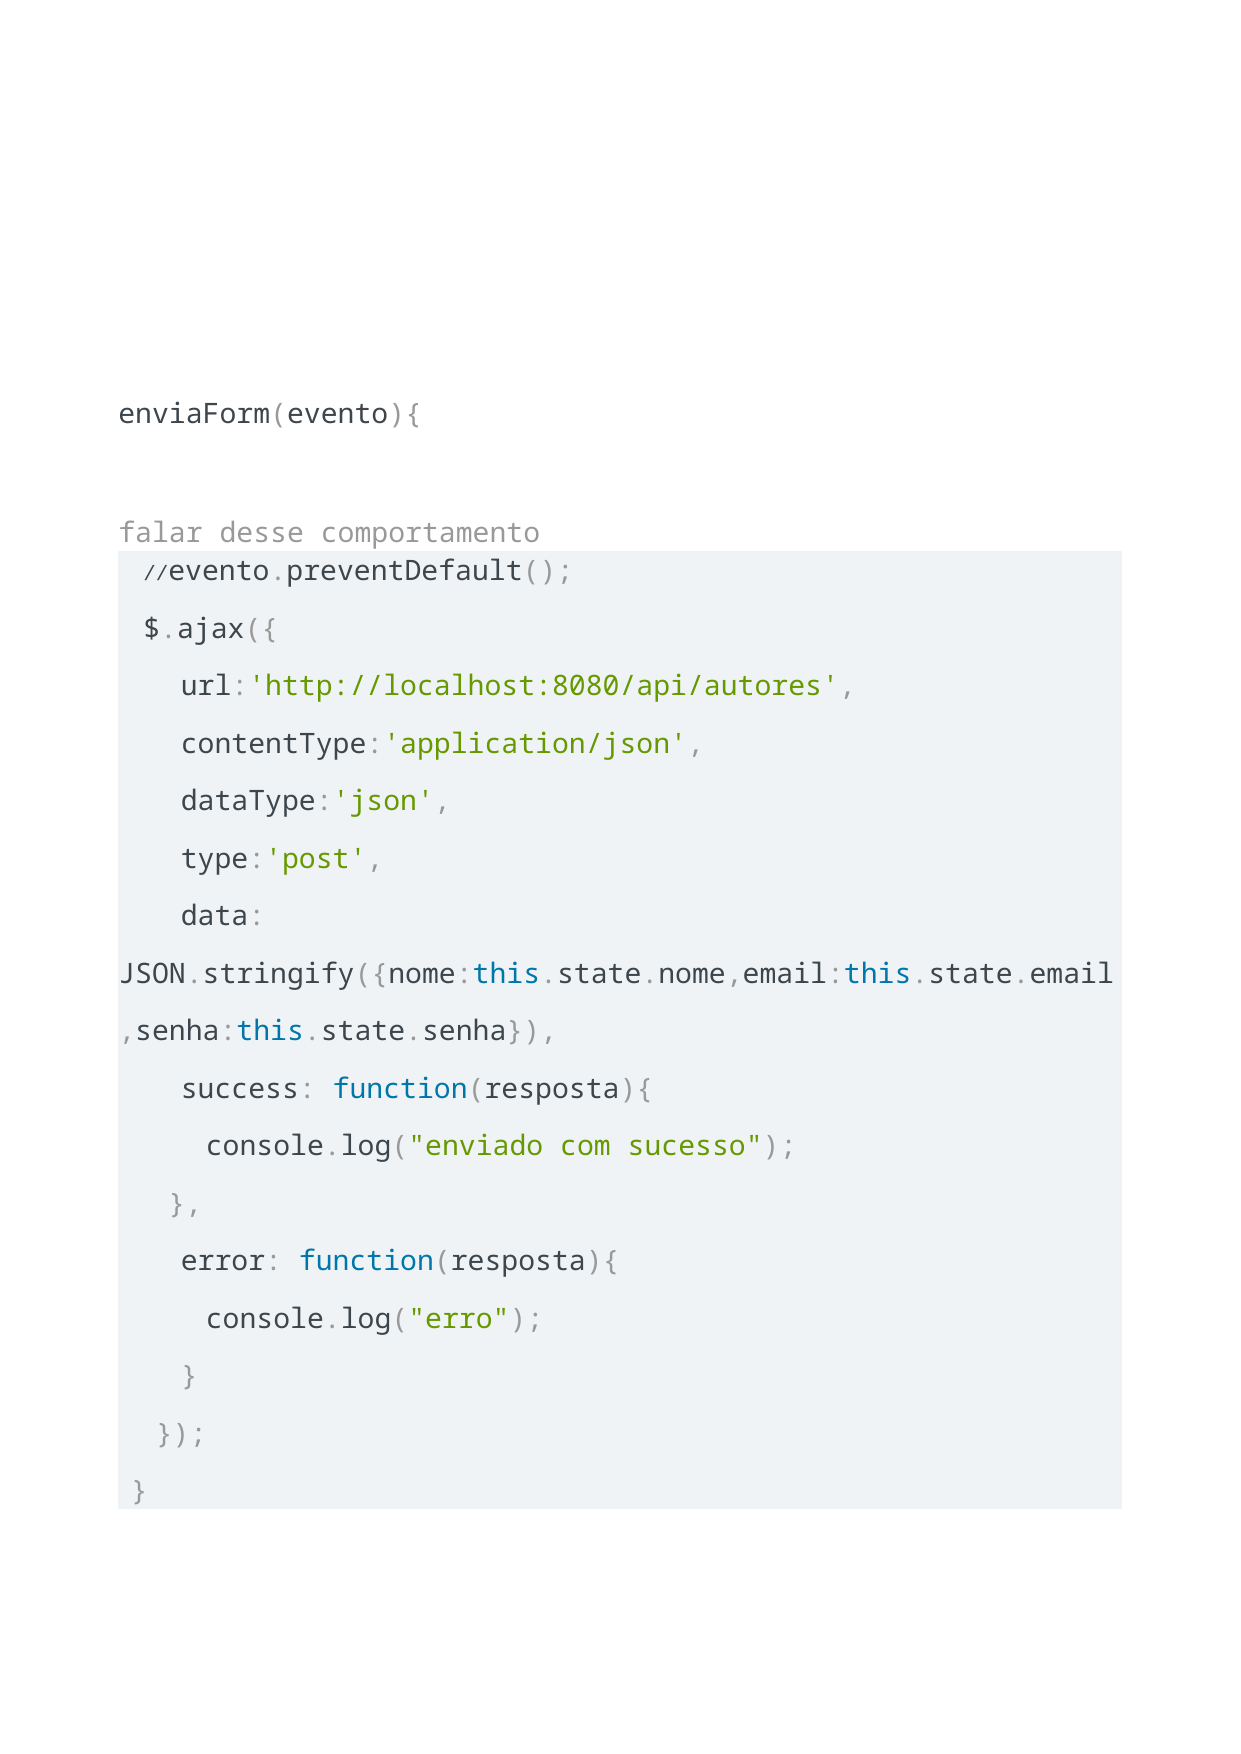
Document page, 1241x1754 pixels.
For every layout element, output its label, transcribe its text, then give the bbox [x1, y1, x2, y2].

text }, [118, 1183, 1122, 1222]
text error: function(resposta){ [118, 1241, 1122, 1279]
text } [118, 1471, 1122, 1509]
text falar desse comportamento [118, 502, 1122, 551]
text contentType:'application/json', [118, 723, 1122, 762]
text //evento.preventDefault(); [118, 551, 1122, 589]
text dataType:'json', [118, 781, 1122, 819]
text console.log("erro"); [118, 1298, 1122, 1337]
text enviaForm(evento){ [118, 383, 1122, 432]
text } [118, 1356, 1122, 1394]
text success: function(resposta){ [118, 1068, 1122, 1107]
text url:'http://localhost:8080/api/autores', [118, 666, 1122, 704]
text data: JSON.stringify({nome:this.state.nome,email:this.state.email,senha:this.state.senha}), [118, 896, 1122, 1049]
text type:'post', [118, 838, 1122, 877]
text }); [118, 1413, 1122, 1452]
text console.log("enviado com sucesso"); [118, 1126, 1122, 1164]
text $.ajax({ [118, 608, 1122, 647]
